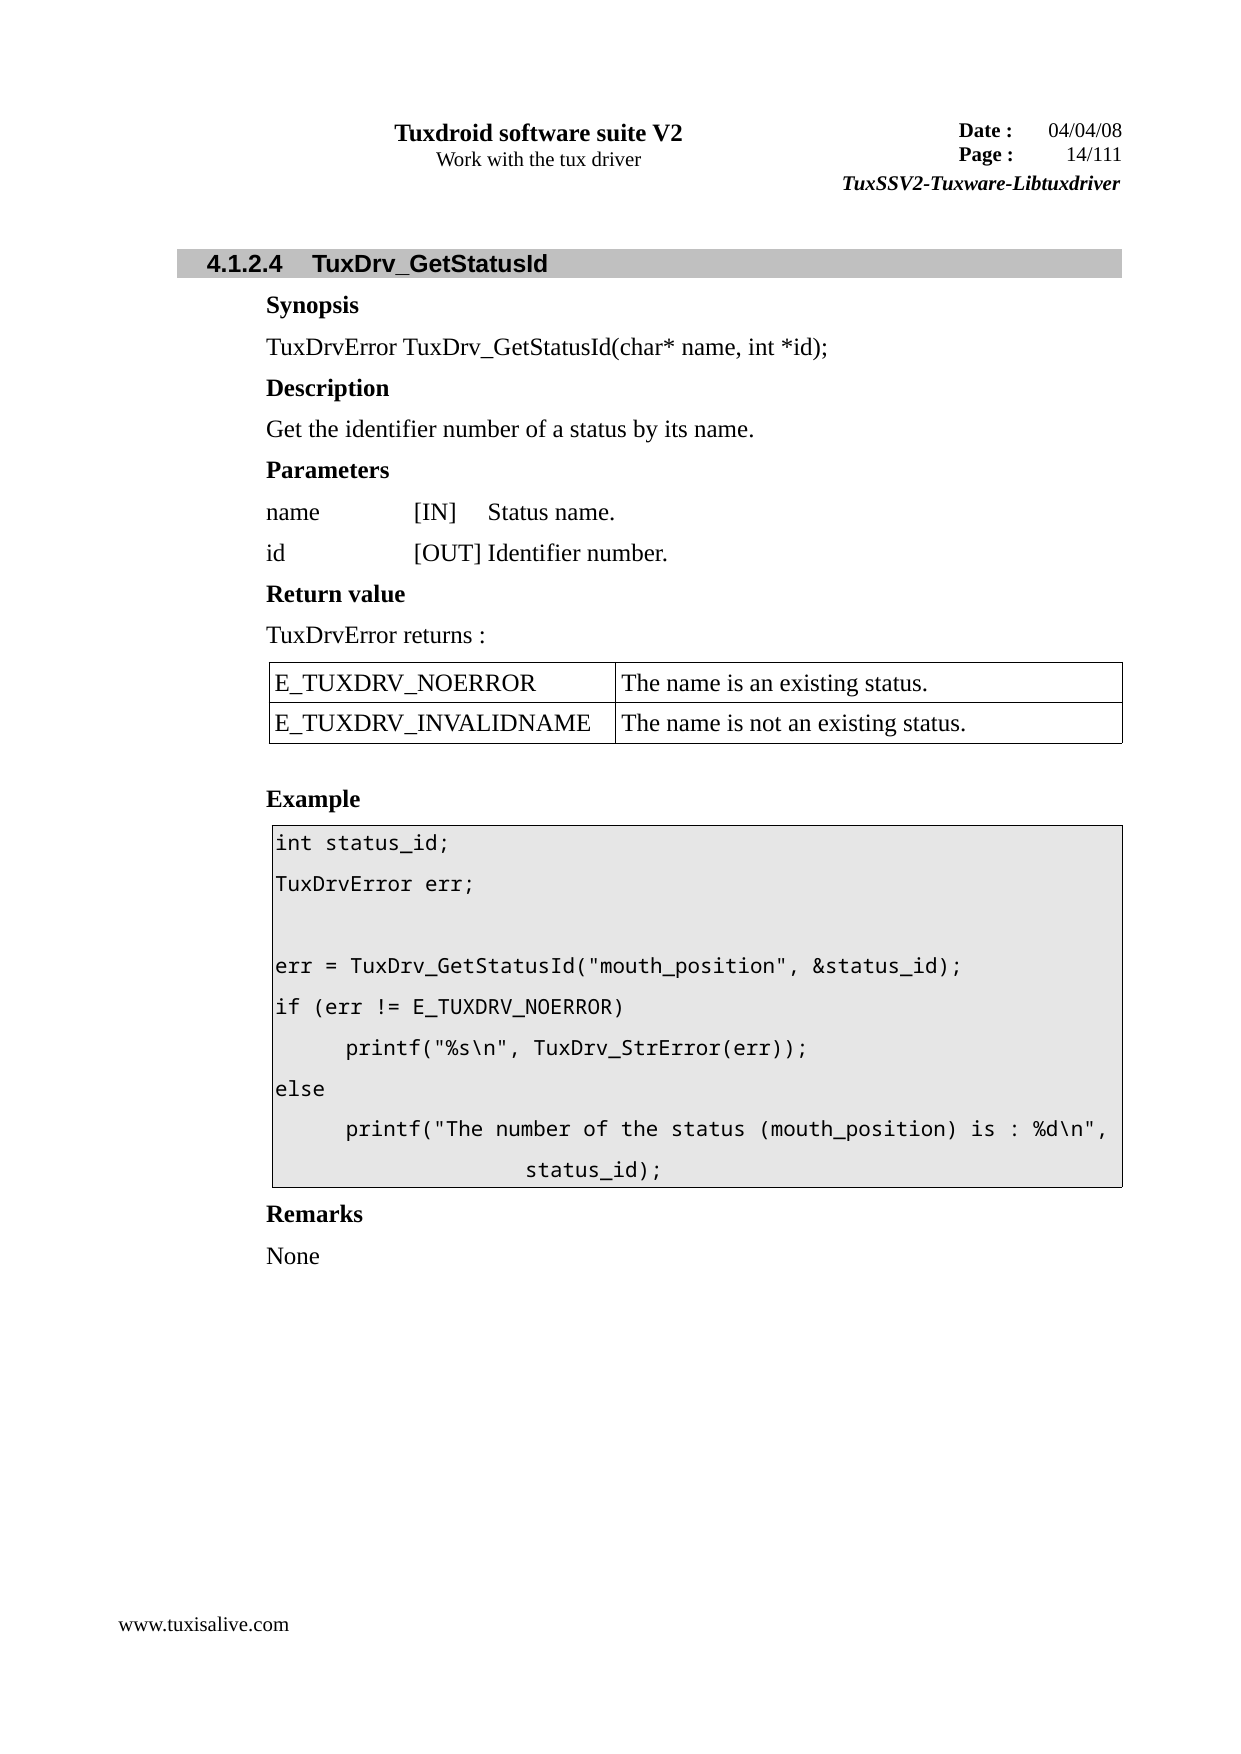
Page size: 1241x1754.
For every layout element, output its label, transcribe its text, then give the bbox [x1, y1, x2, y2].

text None [266, 1241, 1122, 1269]
text Get the identifier number of a status by its name. [266, 414, 1122, 443]
text name [IN] Status name. [266, 497, 1122, 526]
text id [OUT] Identifier number. [266, 538, 1122, 567]
table_header The name is an existing status. [616, 663, 1122, 702]
text Example [266, 784, 1122, 812]
text Return value [266, 579, 1122, 608]
text if (err != E_TUXDRV_NOERROR) [273, 989, 1122, 1020]
text Remarks [266, 1199, 1122, 1228]
table_cell E_TUXDRV_INVALIDNAME [270, 703, 615, 742]
text status_id); [273, 1152, 1122, 1187]
text TuxDrvError err; [273, 866, 1122, 897]
text printf("The number of the status (mouth_position) is : %d\n", [273, 1112, 1122, 1143]
table_cell The name is not an existing status. [616, 703, 1122, 742]
text Parameters [266, 456, 1122, 484]
text printf("%s\n", TuxDrv_StrError(err)); [273, 1030, 1122, 1061]
text TuxDrvError returns : [266, 621, 1122, 649]
subtitle TuxDrv_GetStatusId [177, 249, 1122, 278]
text Description [266, 373, 1122, 402]
text int status_id; [273, 826, 1122, 856]
text Synopsis [266, 291, 1122, 319]
table_header E_TUXDRV_NOERROR [270, 663, 615, 702]
text TuxDrvError TuxDrv_GetStatusId(char* name, int *id); [266, 332, 1122, 361]
text else [273, 1071, 1122, 1102]
text err = TuxDrv_GetStatusId("mouth_position", &status_id); [273, 948, 1122, 979]
